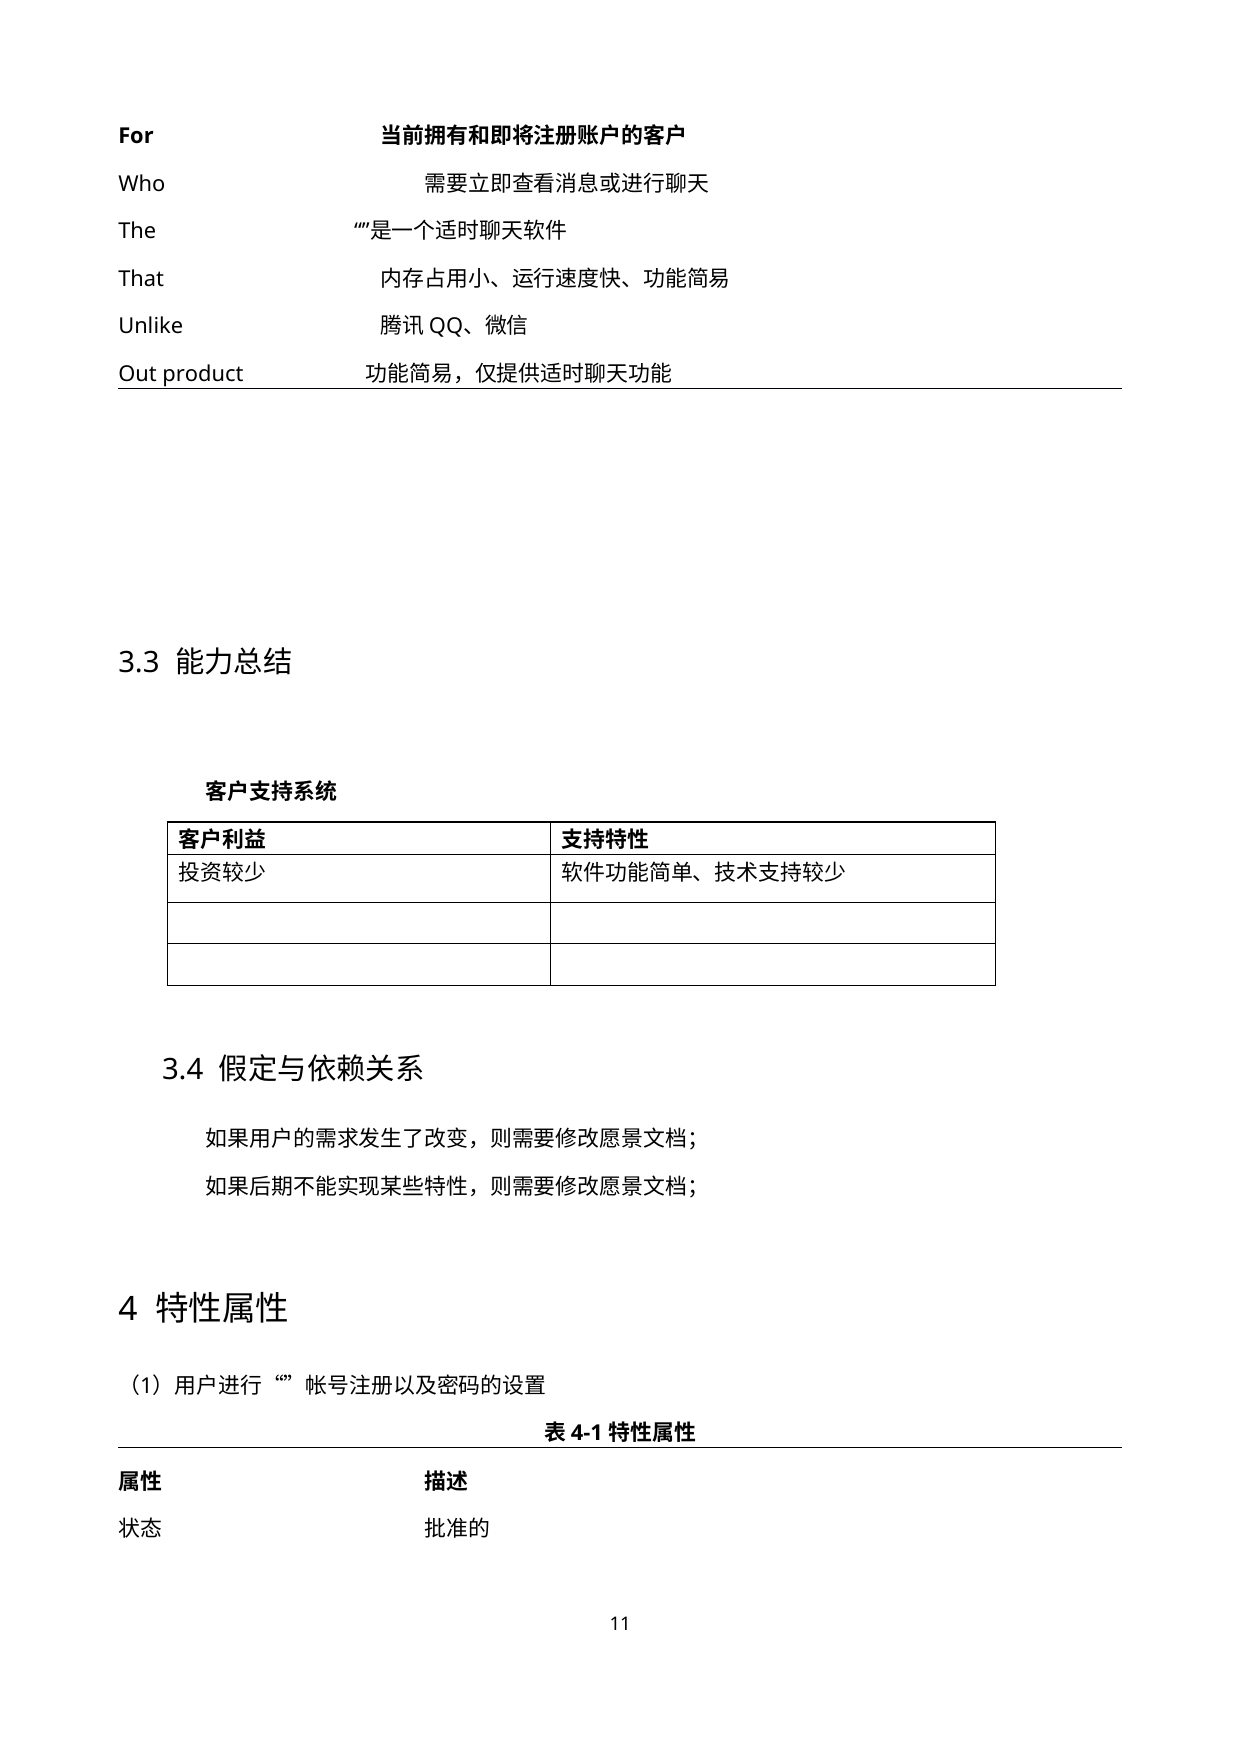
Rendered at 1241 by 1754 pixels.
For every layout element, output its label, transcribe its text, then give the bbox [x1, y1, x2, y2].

table_cell [168, 944, 550, 985]
subtitle 3.3 能力总结 [118, 638, 1122, 681]
text 属性 描述 [118, 1464, 1122, 1496]
text 状态 批准的 [118, 1511, 1122, 1543]
text Out product 功能简易，仅提供适时聊天功能 [118, 356, 1122, 388]
subtitle 3.4 假定与依赖关系 [118, 1045, 1122, 1088]
text Who 需要立即查看消息或进行聊天 [118, 166, 1122, 197]
table_cell [551, 944, 995, 985]
text The “”是一个适时聊天软件 [118, 213, 1122, 245]
text （1）用户进行“”帐号注册以及密码的设置 [118, 1368, 1122, 1399]
table_cell 软件功能简单、技术支持较少 [551, 855, 995, 902]
text 客户支持系统 [162, 774, 1122, 806]
subtitle 4 特性属性 [118, 1282, 1122, 1331]
text Unlike 腾讯QQ、微信 [118, 308, 1122, 340]
table_header 支持特性 [551, 823, 995, 854]
table_cell [168, 903, 550, 943]
text 表4-1 特性属性 [118, 1415, 1122, 1447]
table_cell [551, 903, 995, 943]
table_header 客户利益 [168, 823, 550, 854]
table_cell 投资较少 [168, 855, 550, 902]
text That 内存占用小、运行速度快、功能简易 [118, 261, 1122, 293]
text 如果用户的需求发生了改变，则需要修改愿景文档； [162, 1121, 1122, 1153]
text For 当前拥有和即将注册账户的客户 [118, 118, 1122, 150]
text 如果后期不能实现某些特性，则需要修改愿景文档； [162, 1169, 1122, 1201]
